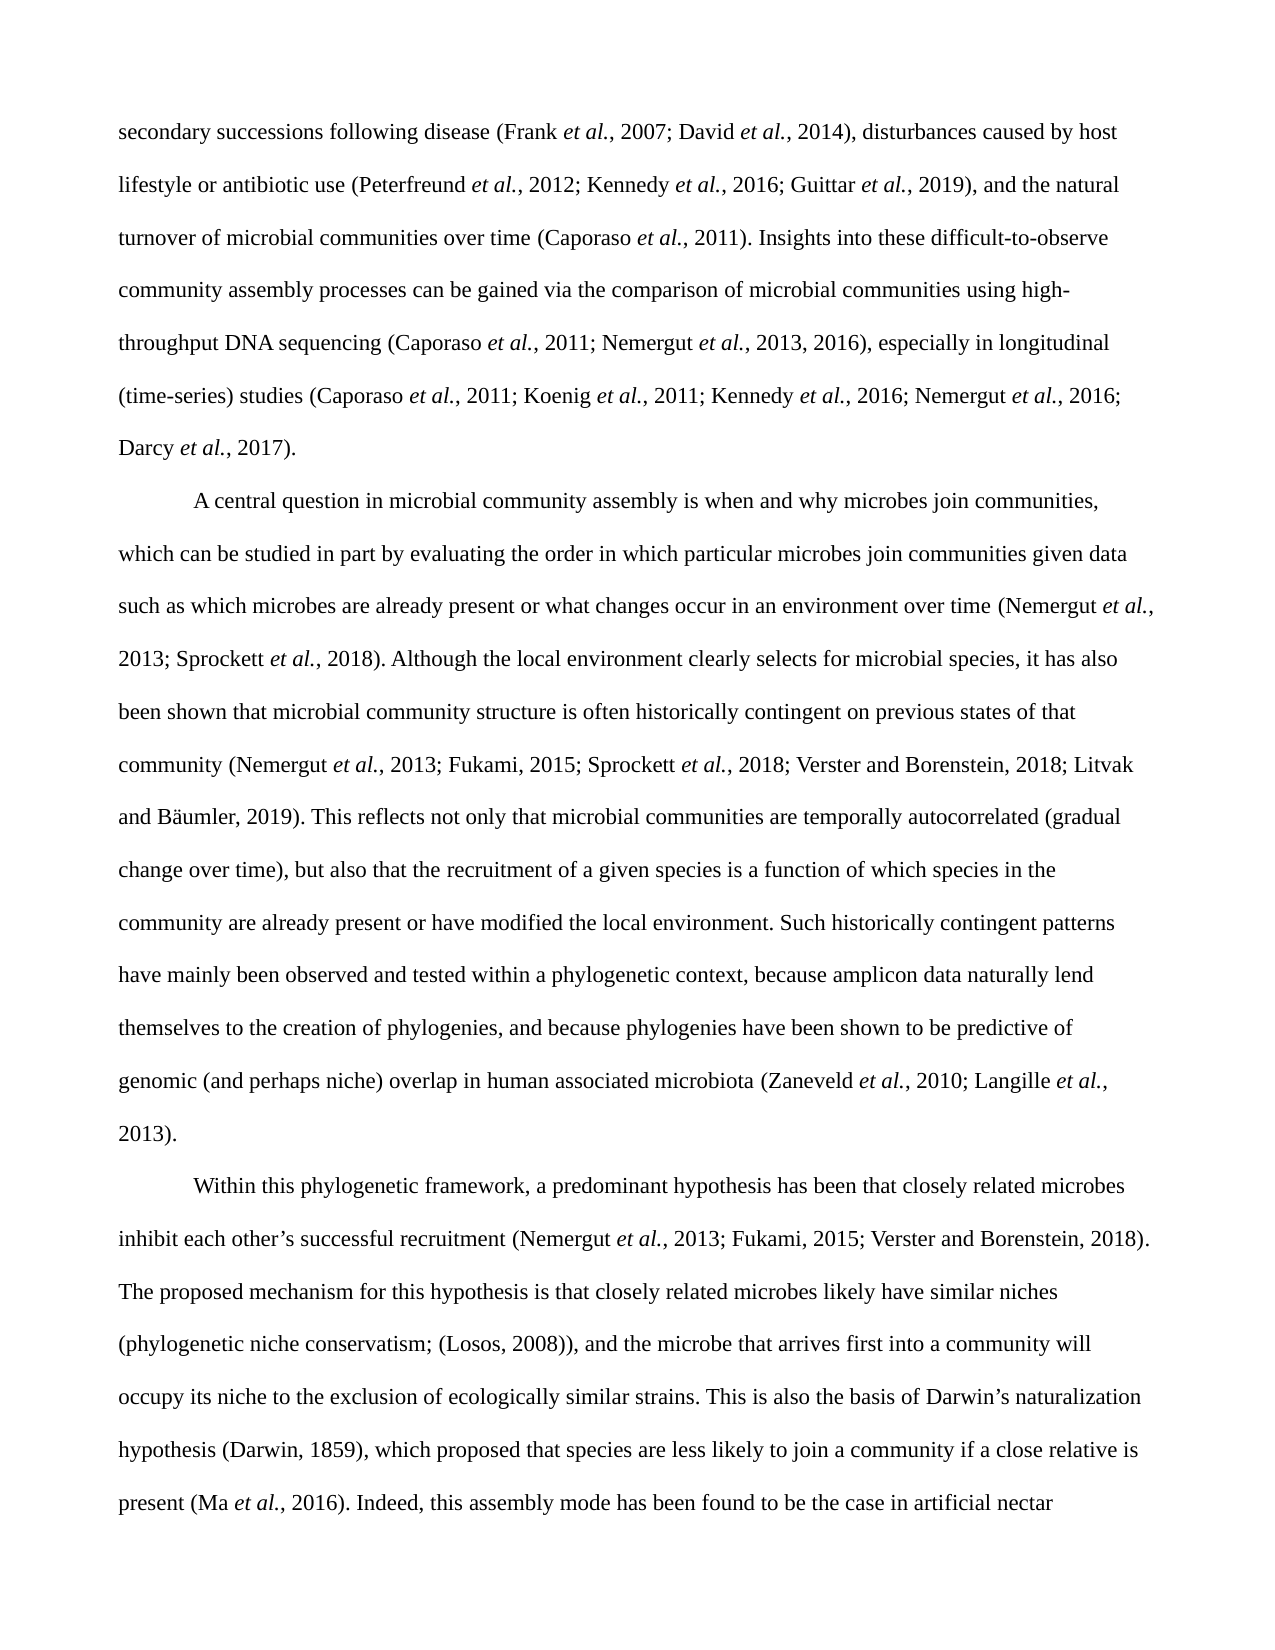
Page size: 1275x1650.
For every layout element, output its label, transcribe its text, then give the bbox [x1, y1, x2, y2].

text Within this phylogenetic framework, a predominant hypothesis has been that closely related microbes inhibit each other’s successful recruitment (Nemergut et al., 2013; Fukami, 2015; Verster and Borenstein, 2018)⁠. The proposed mechanism for this hypothesis is that closely related microbes likely have similar niches (phylogenetic niche conservatism; (Losos, 2008)⁠), and the microbe that arrives first into a community will occupy its niche to the exclusion of ecologically similar strains. This is also the basis of Darwin’s naturalization hypothesis (Darwin, 1859), which proposed that species are less likely to join a community if a close relative is present (Ma et al., 2016)⁠. Indeed, this assembly mode has been found to be the case in artificial nectar [118, 1172, 1157, 1515]
text A central question in microbial community assembly is when and why microbes join communities, which can be studied in part by evaluating the order in which particular microbes join communities given data such as which microbes are already present or what changes occur in an environment over time (Nemergut et al., 2013; Sprockett et al., 2018)⁠. Although the local environment clearly selects for microbial species, it has also been shown that microbial community structure is often historically contingent on previous states of that community (Nemergut et al., 2013; Fukami, 2015; Sprockett et al., 2018; Verster and Borenstein, 2018; Litvak and Bäumler, 2019)⁠. This reflects not only that microbial communities are temporally autocorrelated (gradual change over time), but also that the recruitment of a given species is a function of which species in the community are already present or have modified the local environment. Such historically contingent patterns have mainly been observed and tested within a phylogenetic context, because amplicon data naturally lend themselves to the creation of phylogenies, and because phylogenies have been shown to be predictive of genomic (and perhaps niche) overlap in human associated microbiota (Zaneveld et al., 2010; Langille et al., 2013)⁠. [118, 487, 1157, 1146]
text secondary successions following disease (Frank et al., 2007; David et al., 2014)⁠, disturbances caused by host lifestyle or antibiotic use (Peterfreund et al., 2012; Kennedy et al., 2016; Guittar et al., 2019)⁠, and the natural turnover of microbial communities over time (Caporaso et al., 2011)⁠. Insights into these difficult-to-observe community assembly processes can be gained via the comparison of microbial communities using high-throughput DNA sequencing (Caporaso et al., 2011; Nemergut et al., 2013, 2016)⁠, especially in longitudinal (time-series) studies (Caporaso et al., 2011; Koenig et al., 2011; Kennedy et al., 2016; Nemergut et al., 2016; Darcy et al., 2017)⁠. [118, 118, 1157, 461]
